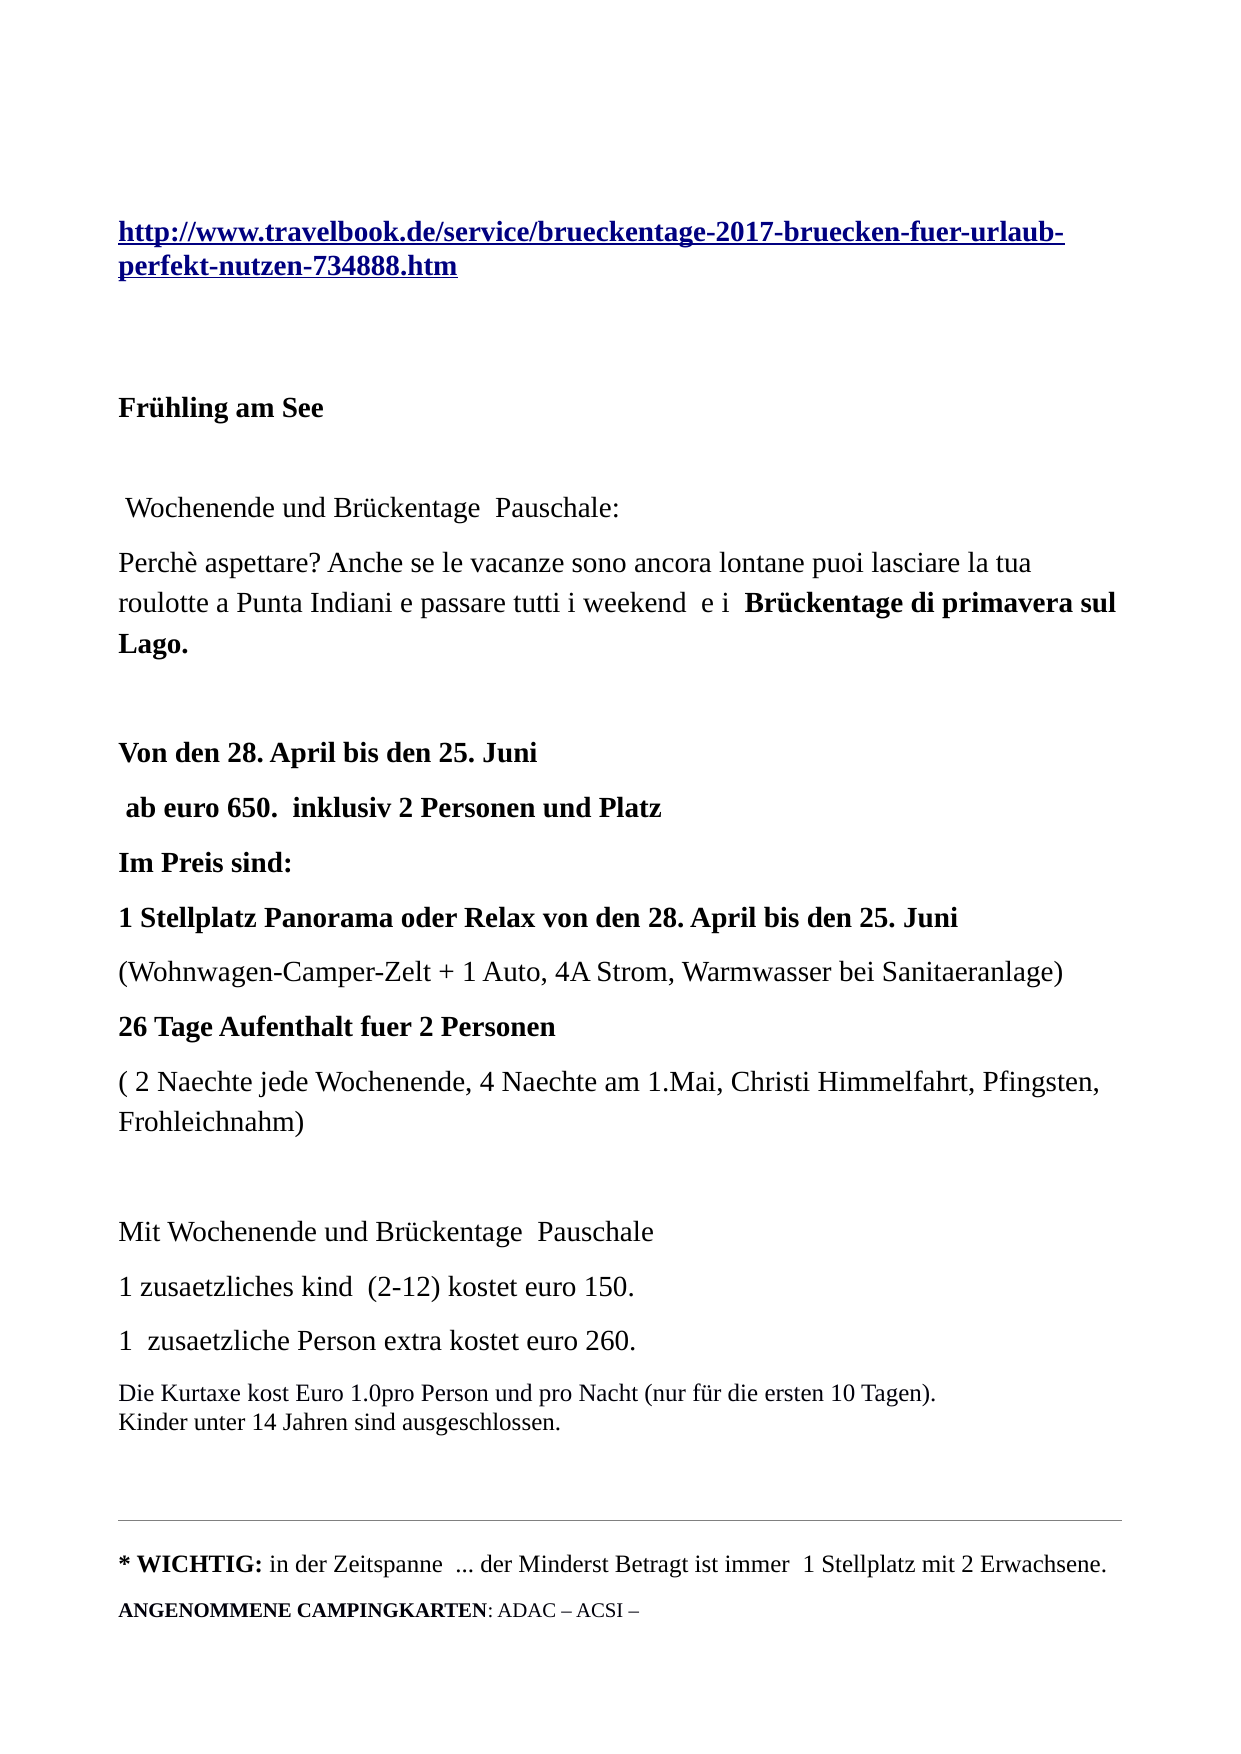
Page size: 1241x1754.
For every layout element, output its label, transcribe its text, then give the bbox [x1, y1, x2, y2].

text Kinder unter 14 Jahren sind ausgeschlossen. [118, 1407, 1122, 1436]
text (Wohnwagen-Camper-Zelt + 1 Auto, 4A Strom, Warmwasser bei Sanitaeranlage) [118, 954, 1122, 988]
text Die Kurtaxe kost Euro 1.0pro Person und pro Nacht (nur für die ersten 10 Tagen). [118, 1378, 1122, 1407]
text Perchè aspettare? Anche se le vacanze sono ancora lontane puoi lasciare la tua roulotte a Punta Indiani e passare tutti i weekend e i Brückentage di primavera sul Lago. [118, 545, 1122, 659]
text ANGENOMMENE CAMPINGKARTEN: ADAC – ACSI – [118, 1598, 1122, 1622]
text ( 2 Naechte jede Wochenende, 4 Naechte am 1.Mai, Christi Himmelfahrt, Pfingsten, Frohleichnahm) [118, 1064, 1122, 1138]
text Von den 28. April bis den 25. Juni [118, 735, 1122, 769]
text Im Preis sind: [118, 845, 1122, 878]
text 1 zusaetzliches kind (2-12) kostet euro 150. [118, 1269, 1122, 1302]
text * WICHTIG: in der Zeitspanne ... der Minderst Betragt ist immer 1 Stellplatz mit 2 Erwachsene. [118, 1549, 1122, 1578]
text 1 Stellplatz Panorama oder Relax von den 28. April bis den 25. Juni [118, 900, 1122, 933]
text Mit Wochenende und Brückentage Pauschale [118, 1214, 1122, 1247]
text ab euro 650. inklusiv 2 Personen und Platz [118, 790, 1122, 824]
subtitle http://www.travelbook.de/service/brueckentage-2017-bruecken-fuer-urlaub-perfekt-nutzen-734888.htm [118, 214, 1122, 281]
text Wochenende und Brückentage Pauschale: [118, 491, 1122, 524]
subtitle Frühling am See [118, 390, 1122, 423]
text 1 zusaetzliche Person extra kostet euro 260. [118, 1323, 1122, 1357]
text 26 Tage Aufenthalt fuer 2 Personen [118, 1009, 1122, 1043]
